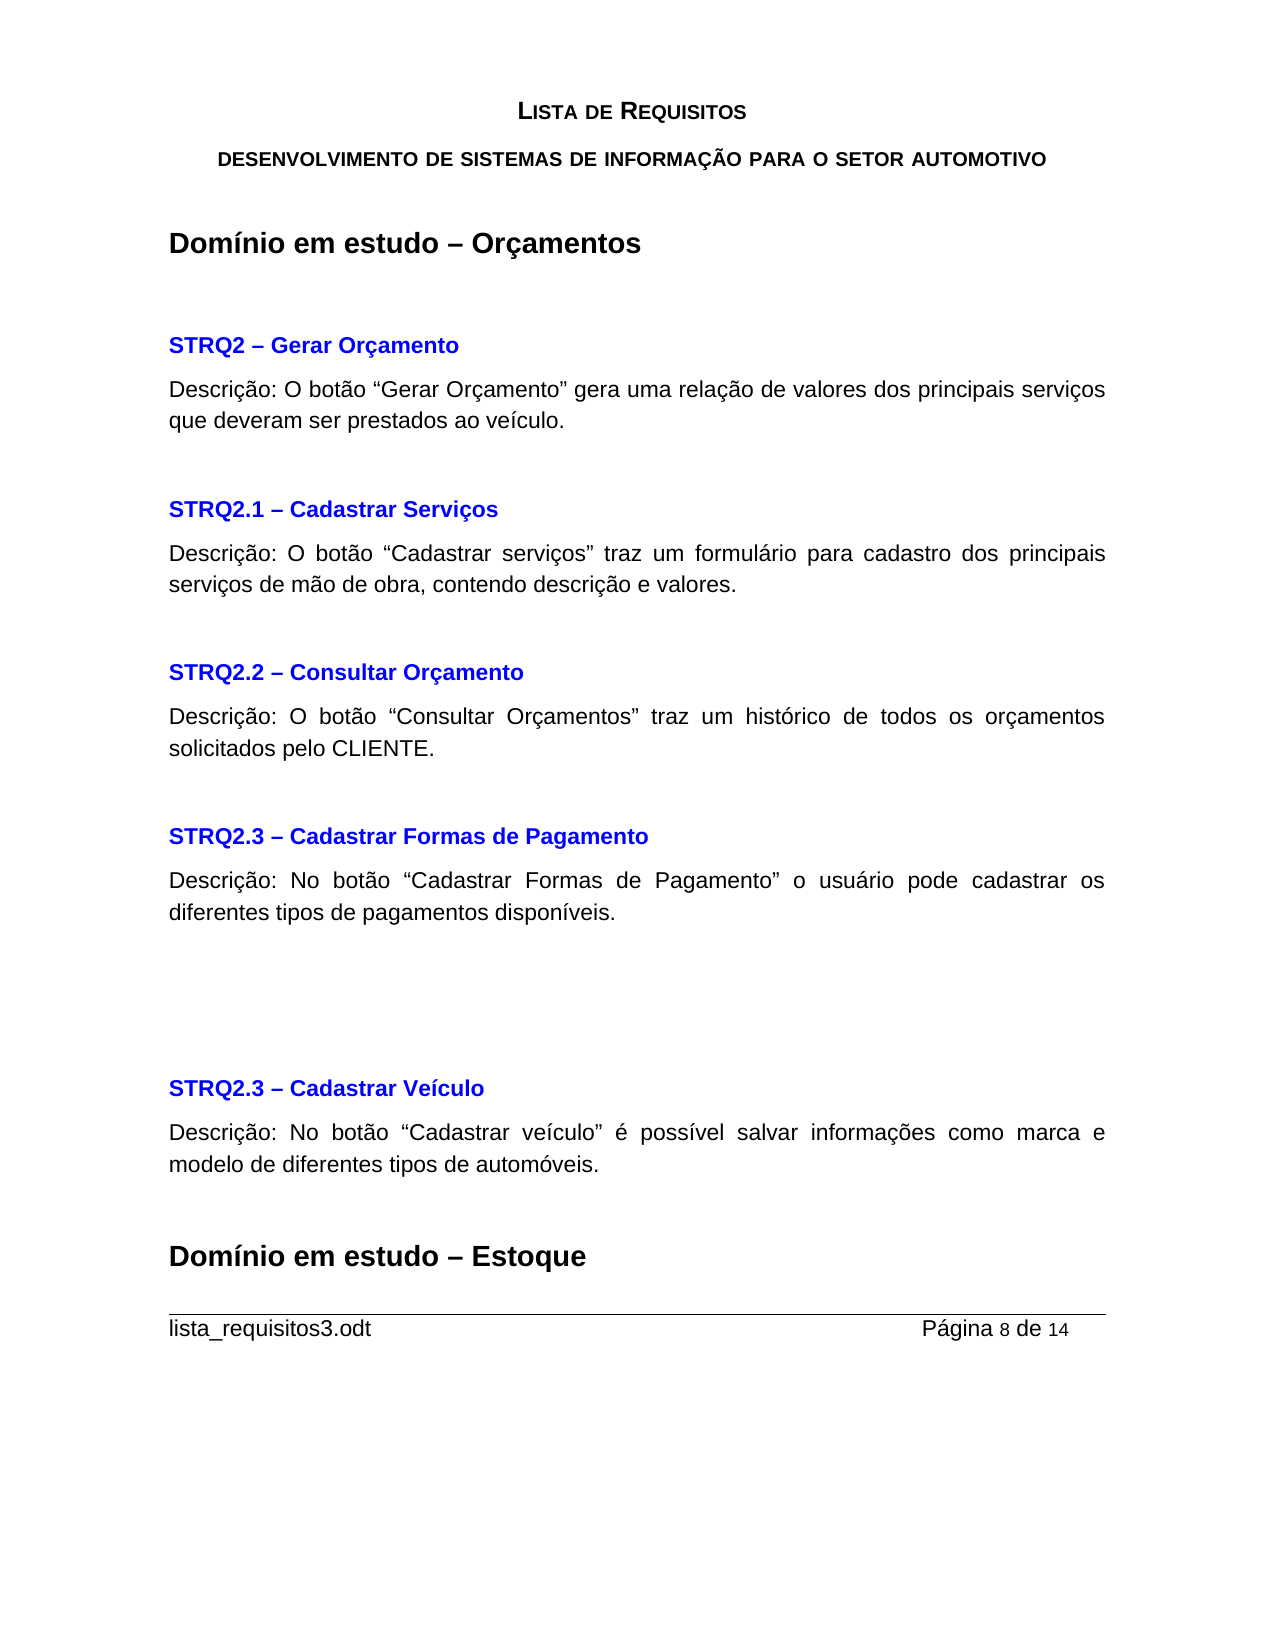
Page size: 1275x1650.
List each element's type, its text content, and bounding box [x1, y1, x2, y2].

text Descrição: O botão “Gerar Orçamento” gera uma relação de valores dos principais serviços que deveram ser prestados ao veículo. [169, 376, 1106, 434]
subtitle STRQ2.3 – Cadastrar Veículo [169, 1075, 1106, 1101]
subtitle STRQ2 – Gerar Orçamento [169, 332, 1106, 358]
text Descrição: No botão “Cadastrar veículo” é possível salvar informações como marca e modelo de diferentes tipos de automóveis. [169, 1119, 1106, 1177]
text Domínio em estudo – Estoque [169, 1239, 1106, 1272]
text Descrição: O botão “Cadastrar serviços” traz um formulário para cadastro dos principais serviços de mão de obra, contendo descrição e valores. [169, 539, 1106, 597]
subtitle STRQ2.2 – Consultar Orçamento [169, 659, 1106, 686]
text Descrição: O botão “Consultar Orçamentos” traz um histórico de todos os orçamentos solicitados pelo CLIENTE. [169, 703, 1106, 761]
subtitle STRQ2.1 – Cadastrar Serviços [169, 496, 1106, 522]
subtitle STRQ2.3 – Cadastrar Formas de Pagamento [169, 823, 1106, 849]
text Descrição: No botão “Cadastrar Formas de Pagamento” o usuário pode cadastrar os diferentes tipos de pagamentos disponíveis. [169, 867, 1106, 925]
text Domínio em estudo – Orçamentos [169, 226, 1106, 260]
